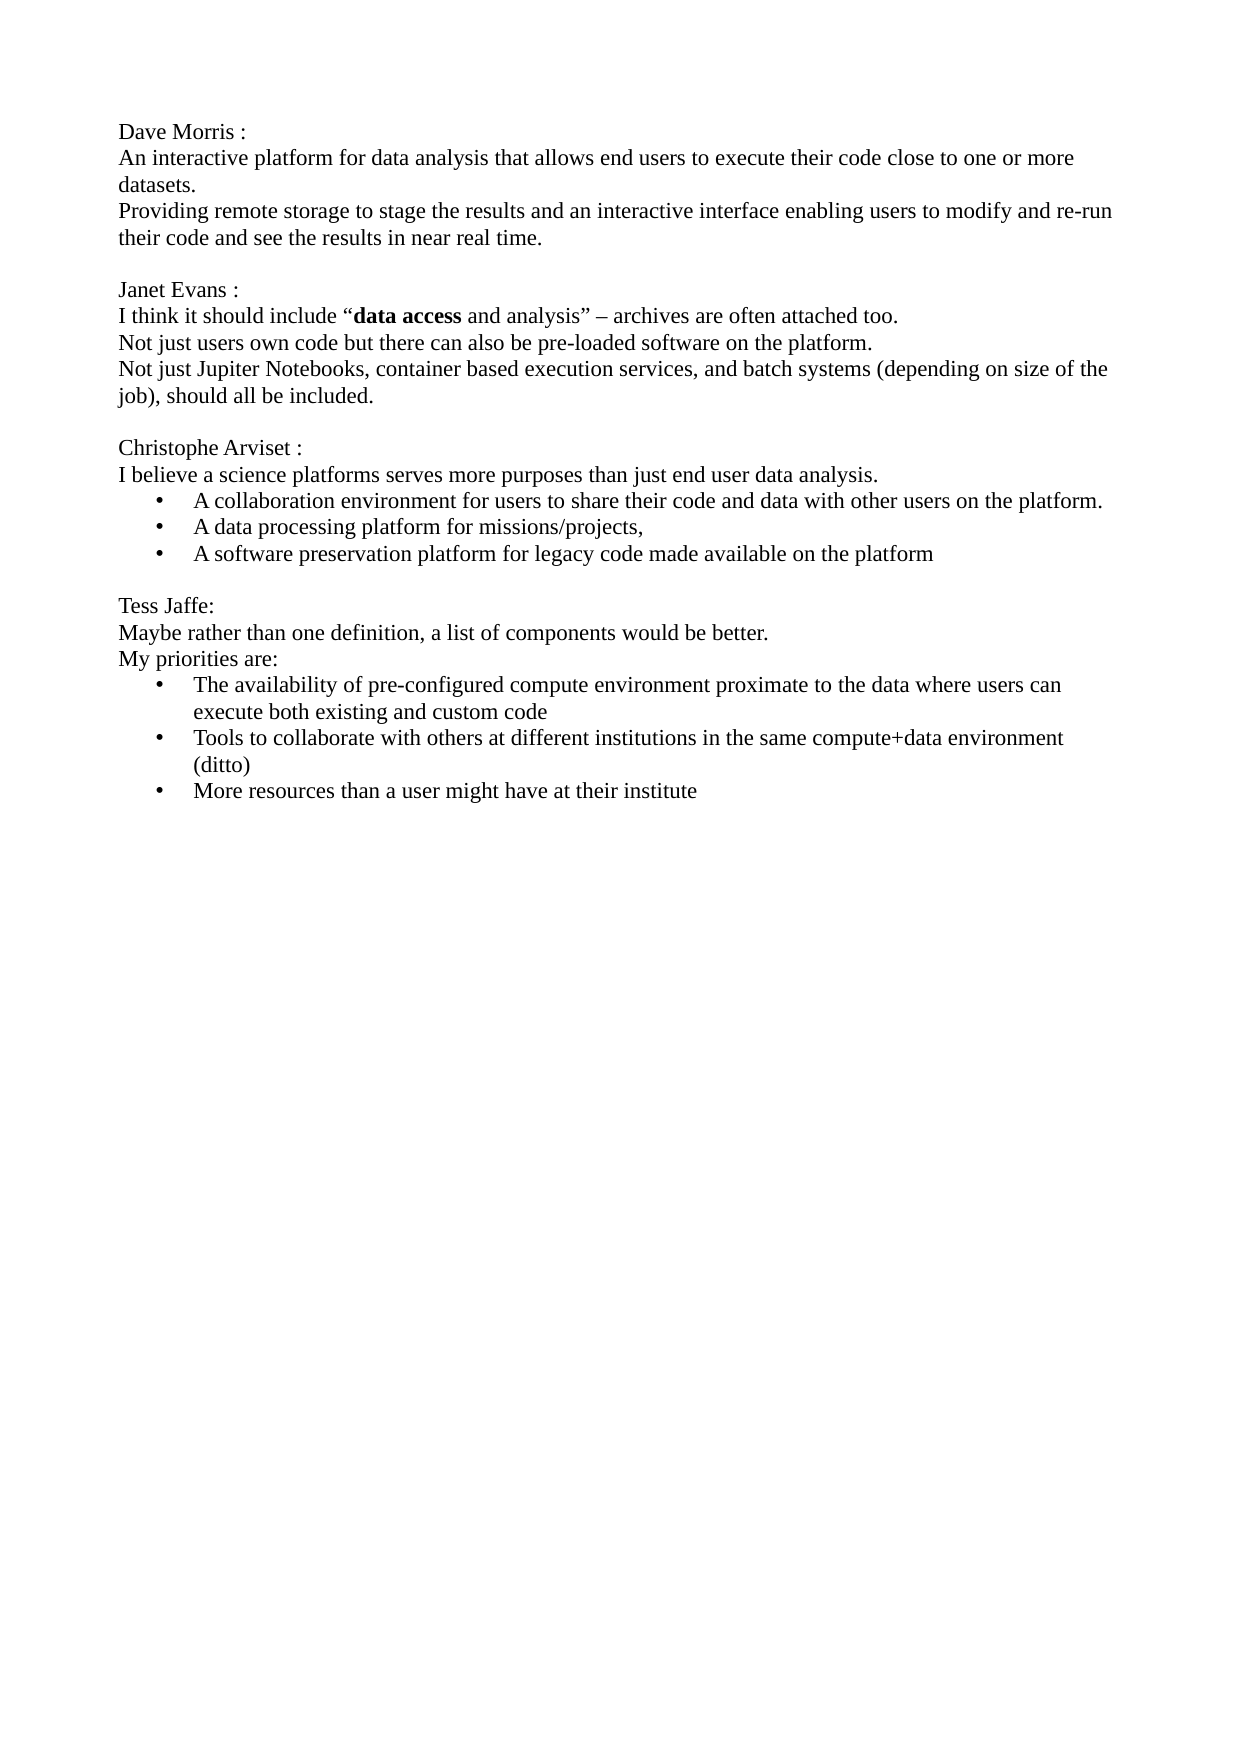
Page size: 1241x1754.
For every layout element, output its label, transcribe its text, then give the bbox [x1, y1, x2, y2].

text Providing remote storage to stage the results and an interactive interface enabling users to modify and re-run their code and see the results in near real time. [118, 197, 1122, 250]
list Tools to collaborate with others at different institutions in the same compute+data environment (ditto) [156, 724, 1122, 777]
list A collaboration environment for users to share their code and data with other users on the platform. [156, 487, 1122, 513]
list The availability of pre-configured compute environment proximate to the data where users can execute both existing and custom code [156, 672, 1122, 724]
text Not just users own code but there can also be pre-loaded software on the platform. [118, 329, 1122, 355]
list A data processing platform for missions/projects, [156, 513, 1122, 540]
text Dave Morris : [118, 118, 1122, 144]
list A software preservation platform for legacy code made available on the platform [156, 540, 1122, 566]
text Not just Jupiter Notebooks, container based execution services, and batch systems (depending on size of the job), should all be included. [118, 355, 1122, 408]
list More resources than a user might have at their institute [156, 777, 1122, 803]
text My priorities are: [118, 645, 1122, 672]
text Janet Evans : [118, 276, 1122, 303]
text Christophe Arviset : [118, 434, 1122, 461]
text Tess Jaffe: [118, 592, 1122, 619]
text I think it should include “data access and analysis” – archives are often attached too. [118, 303, 1122, 329]
text I believe a science platforms serves more purposes than just end user data analysis. [118, 461, 1122, 487]
text Maybe rather than one definition, a list of components would be better. [118, 619, 1122, 645]
text An interactive platform for data analysis that allows end users to execute their code close to one or more datasets. [118, 144, 1122, 197]
